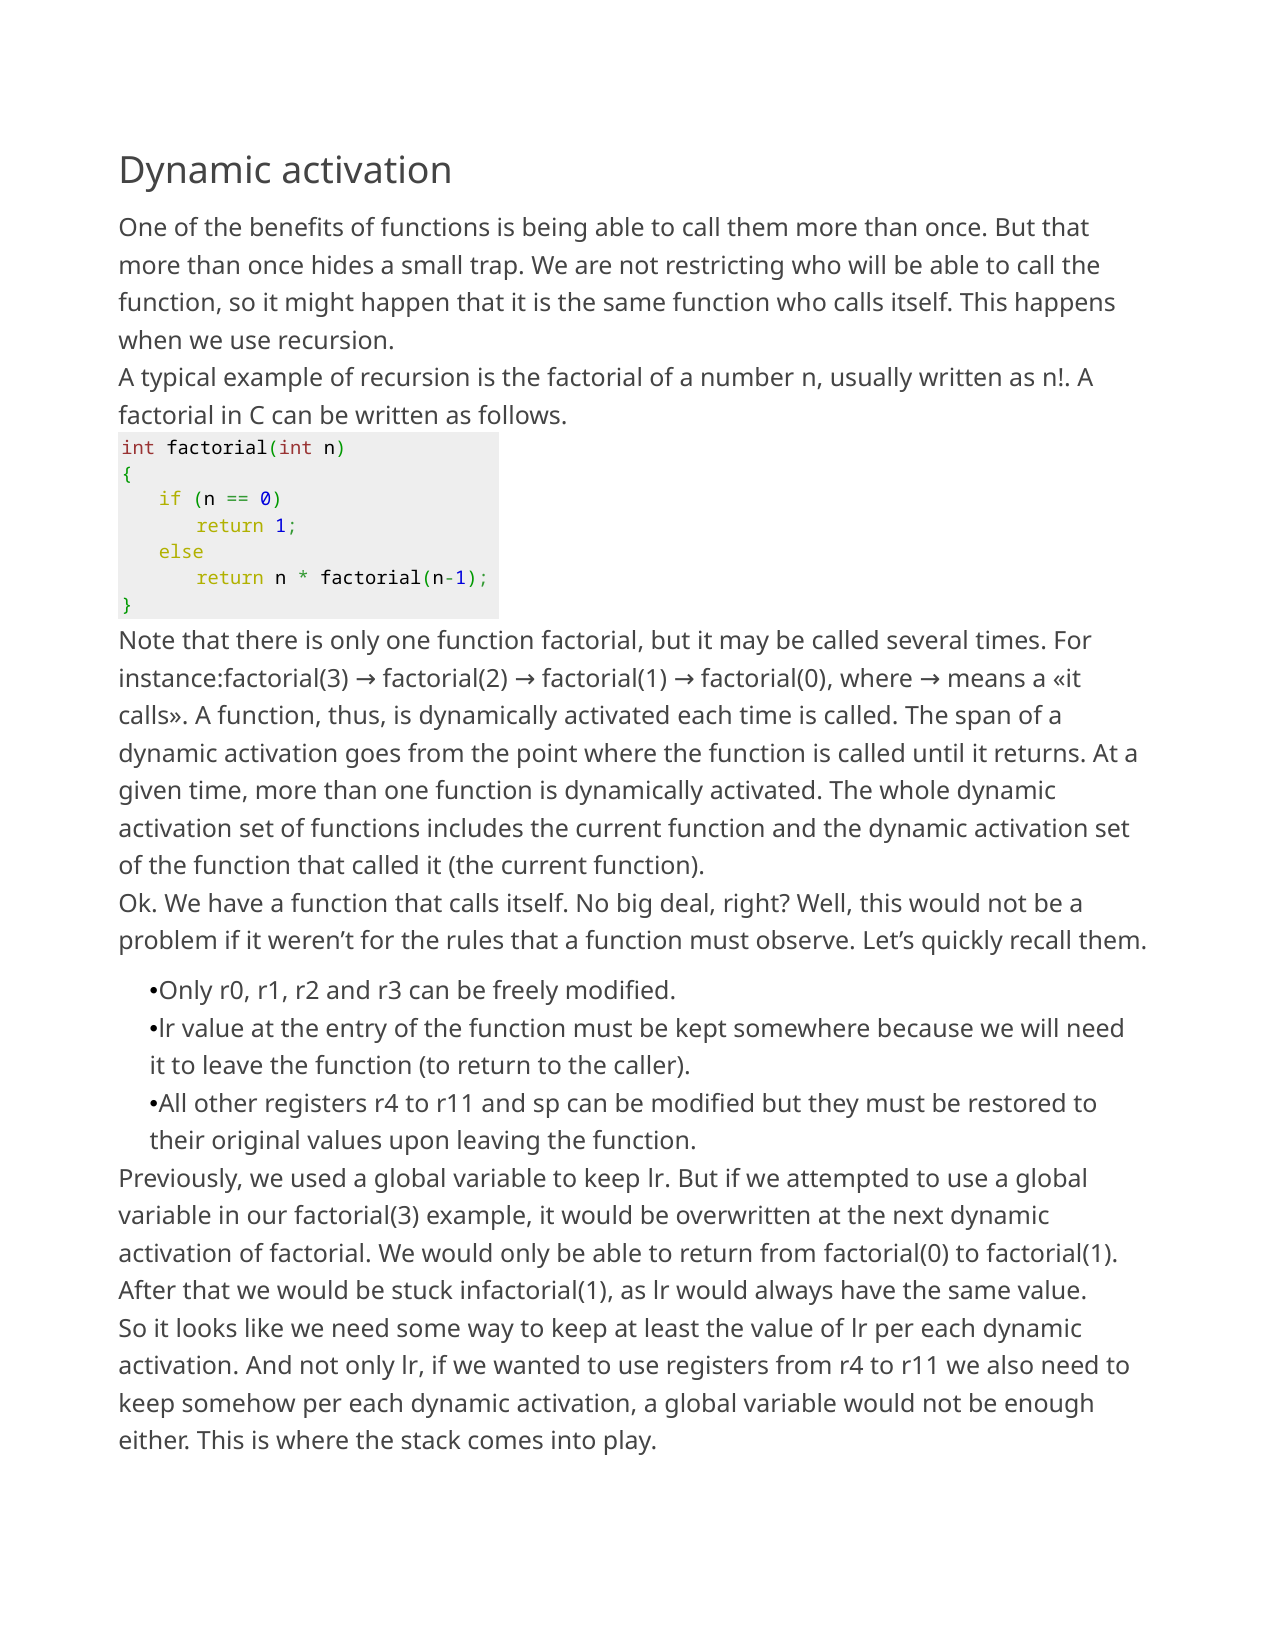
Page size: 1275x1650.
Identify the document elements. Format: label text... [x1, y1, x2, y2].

text One of the benefits of functions is being able to call them more than once. But that more than once hides a small trap. We are not restricting who will be able to call the function, so it might happen that it is the same function who calls itself. This happens when we use recursion. [118, 207, 1157, 357]
text Previously, we used a global variable to keep lr. But if we attempted to use a global variable in our factorial(3) example, it would be overwritten at the next dynamic activation of factorial. We would only be able to return from factorial(0) to factorial(1). After that we would be stuck infactorial(1), as lr would always have the same value. [118, 1157, 1157, 1307]
table_header int factorial(int n) { if (n == 0) return 1; else return n * factorial(n-1); } [118, 432, 499, 619]
text A typical example of recursion is the factorial of a number n, usually written as n!. A factorial in C can be written as follows. [118, 357, 1157, 432]
text Note that there is only one function factorial, but it may be called several times. For instance:factorial(3) → factorial(2) → factorial(1) → factorial(0), where → means a «it calls». A function, thus, is dynamically activated each time is called. The span of a dynamic activation goes from the point where the function is called until it returns. At a given time, more than one function is dynamically activated. The whole dynamic activation set of functions includes the current function and the dynamic activation set of the function that called it (the current function). [118, 619, 1157, 882]
list lr value at the entry of the function must be kept somewhere because we will need it to leave the function (to return to the caller). [149, 1007, 1126, 1082]
text Ok. We have a function that calls itself. No big deal, right? Well, this would not be a problem if it weren’t for the rules that a function must observe. Let’s quickly recall them. [118, 882, 1157, 957]
text So it looks like we need some way to keep at least the value of lr per each dynamic activation. And not only lr, if we wanted to use registers from r4 to r11 we also need to keep somehow per each dynamic activation, a global variable would not be enough either. This is where the stack comes into play. [118, 1307, 1157, 1457]
list All other registers r4 to r11 and sp can be modified but they must be restored to their original values upon leaving the function. [149, 1082, 1126, 1157]
subtitle Dynamic activation [118, 143, 1157, 194]
list Only r0, r1, r2 and r3 can be freely modified. [149, 969, 1126, 1007]
